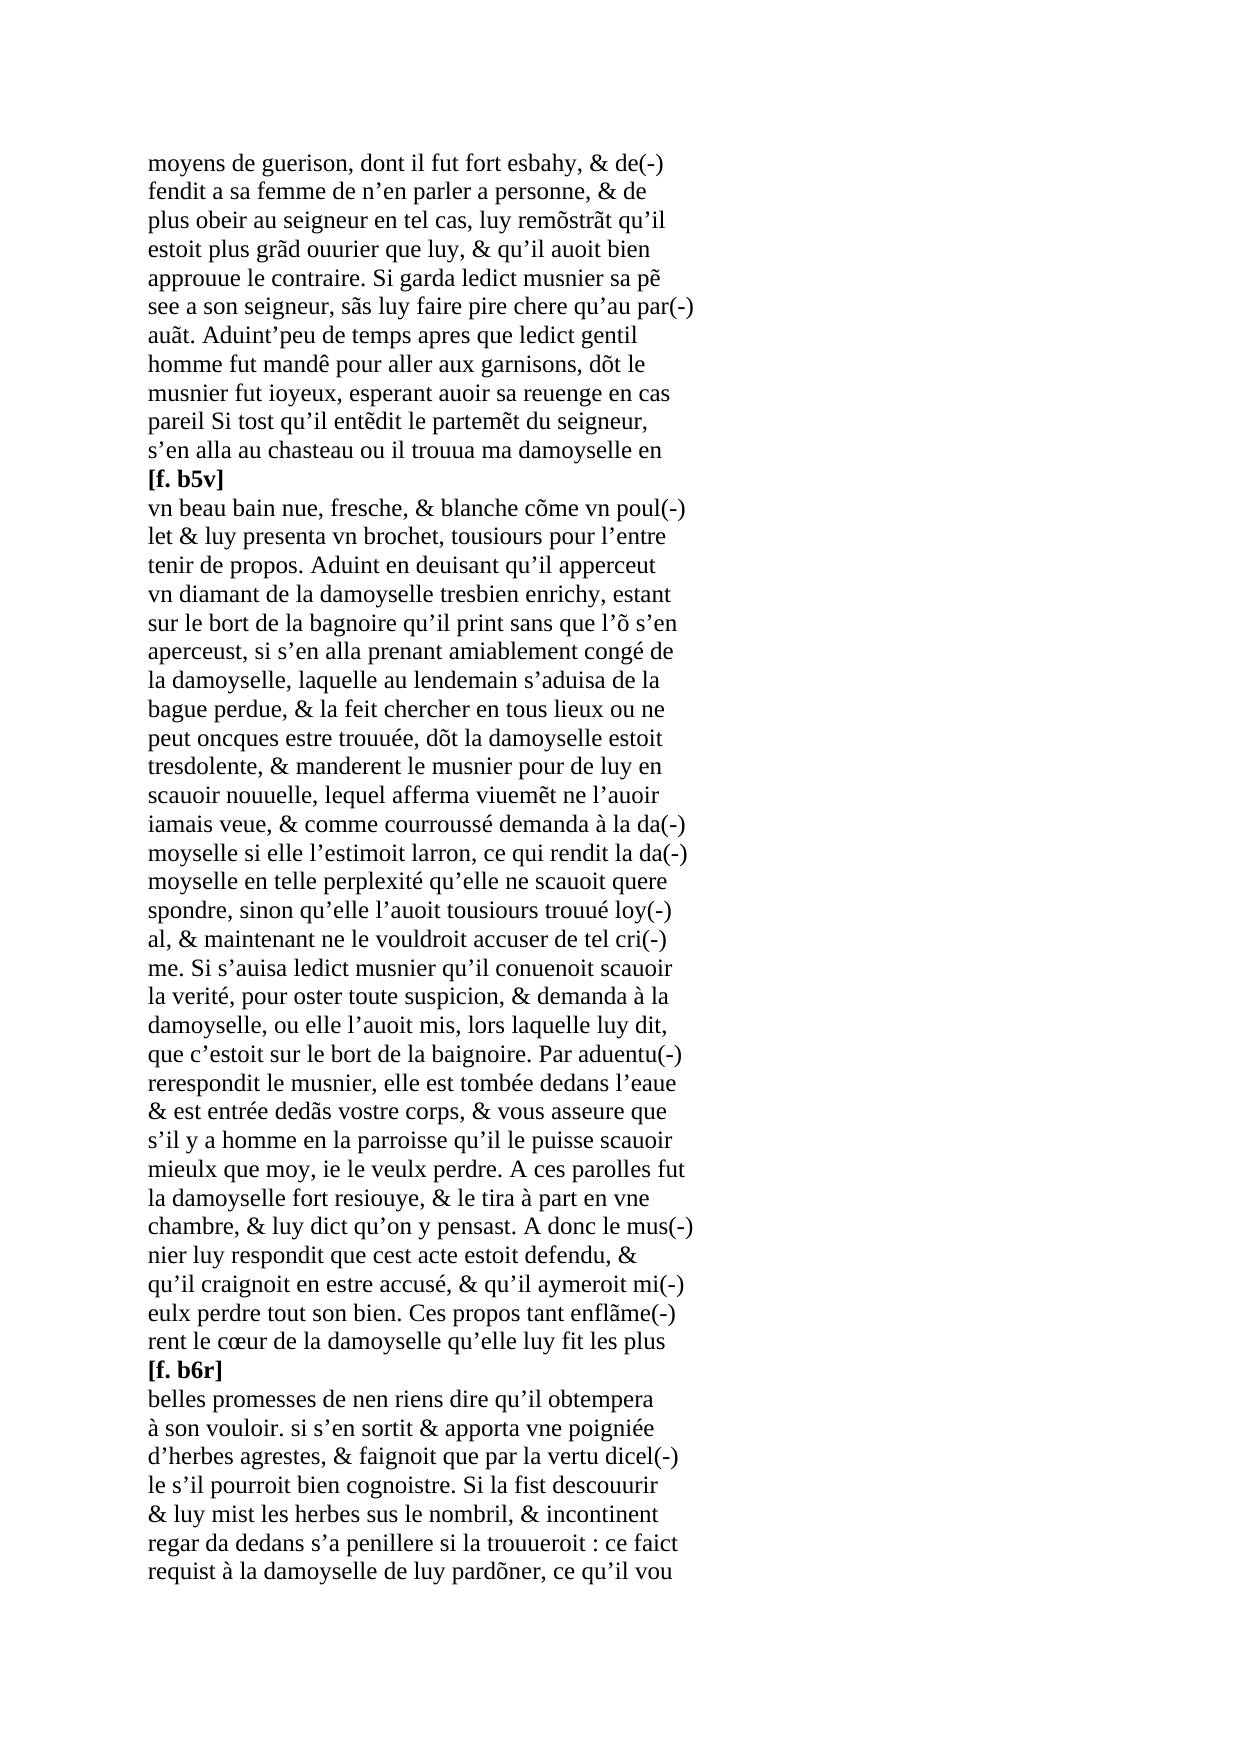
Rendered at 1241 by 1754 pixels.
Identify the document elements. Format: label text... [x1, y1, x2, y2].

text moyens de guerison, dont il fut fort esbahy, & de(-) fendit a sa femme de n’en parler a personne, & de plus obeir au seigneur en tel cas, luy remõstrãt qu’il estoit plus grãd ouurier que luy, & qu’il auoit bien approuue le contraire. Si garda ledict musnier sa pẽ see a son seigneur, sãs luy faire pire chere qu’au par(-) auãt. Aduint’peu de temps apres que ledict gentil homme fut mandê pour aller aux garnisons, dõt le musnier fut ioyeux, esperant auoir sa reuenge en cas pareil Si tost qu’il entẽdit le partemẽt du seigneur, s’en alla au chasteau ou il trouua ma damoyselle en [f. b5v] vn beau bain nue, fresche, & blanche cõme vn poul(-) let & luy presenta vn brochet, tousiours pour l’entre tenir de propos. Aduint en deuisant qu’il apperceut vn diamant de la damoyselle tresbien enrichy, estant sur le bort de la bagnoire qu’il print sans que l’õ s’en aperceust, si s’en alla prenant amiablement congé de la damoyselle, laquelle au lendemain s’aduisa de la bague perdue, & la feit chercher en tous lieux ou ne peut oncques estre trouuée, dõt la damoyselle estoit tresdolente, & manderent le musnier pour de luy en scauoir nouuelle, lequel afferma viuemẽt ne l’auoir iamais veue, & comme courroussé demanda à la da(-) moyselle si elle l’estimoit larron, ce qui rendit la da(-) moyselle en telle perplexité qu’elle ne scauoit quere spondre, sinon qu’elle l’auoit tousiours trouué loy(-) al, & maintenant ne le vouldroit accuser de tel cri(-) me. Si s’auisa ledict musnier qu’il conuenoit scauoir la verité, pour oster toute suspicion, & demanda à la damoyselle, ou elle l’auoit mis, lors laquelle luy dit, que c’estoit sur le bort de la baignoire. Par aduentu(-) rerespondit le musnier, elle est tombée dedans l’eaue & est entrée dedãs vostre corps, & vous asseure que s’il y a homme en la parroisse qu’il le puisse scauoir mieulx que moy, ie le veulx perdre. A ces parolles fut la damoyselle fort resiouye, & le tira à part en vne chambre, & luy dict qu’on y pensast. A donc le mus(-) nier luy respondit que cest acte estoit defendu, & qu’il craignoit en estre accusé, & qu’il aymeroit mi(-) eulx perdre tout son bien. Ces propos tant enflãme(-) rent le cœur de la damoyselle qu’elle luy fit les plus [f. b6r] belles promesses de nen riens dire qu’il obtempera à son vouloir. si s’en sortit & apporta vne poigniée d’herbes agrestes, & faignoit que par la vertu dicel(-) le s’il pourroit bien cognoistre. Si la fist descouurir & luy mist les herbes sus le nombril, & incontinent regar da dedans s’a penillere si la trouueroit : ce faict requist à la damoyselle de luy pardõner, ce qu’il vou [148, 148, 1093, 1585]
